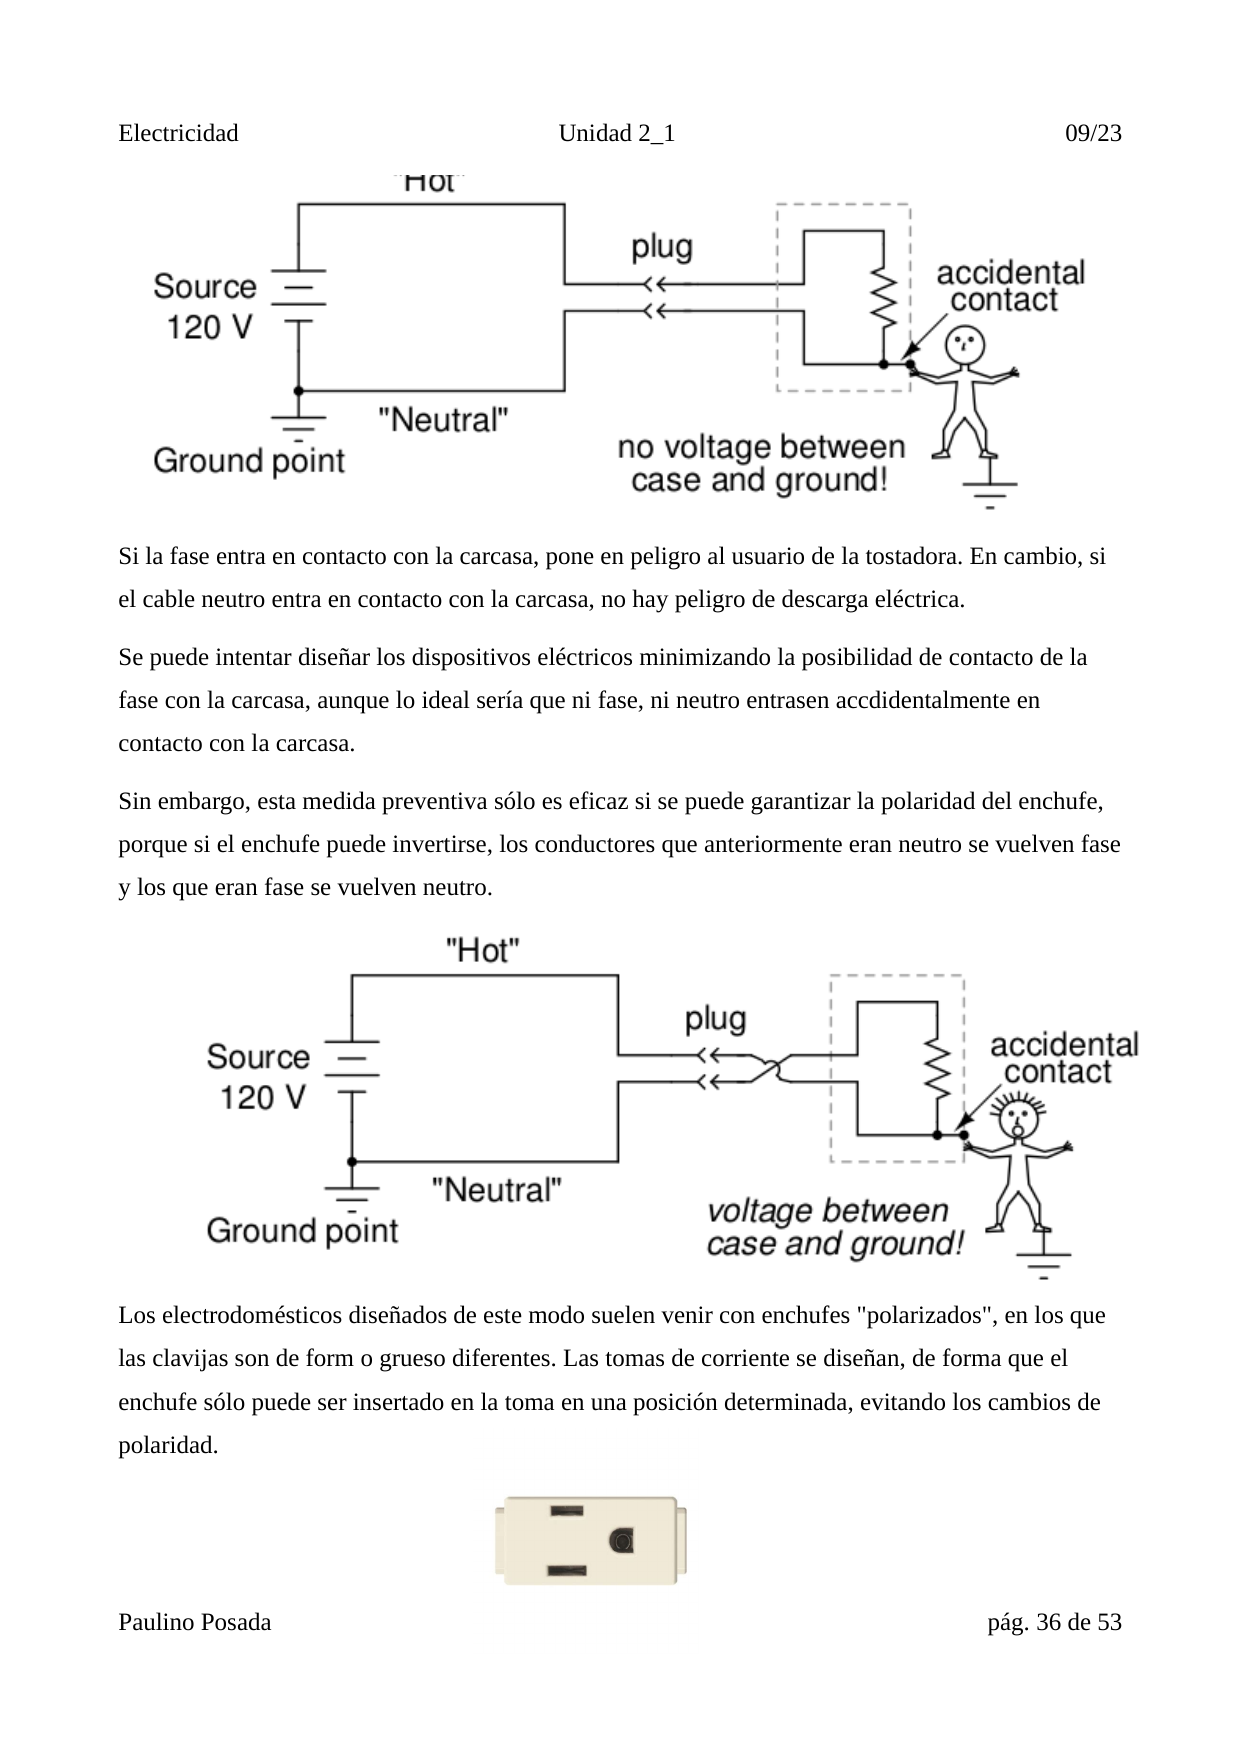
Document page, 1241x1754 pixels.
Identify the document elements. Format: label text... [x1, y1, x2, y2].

picture [147, 175, 1093, 527]
picture [473, 1428, 699, 1654]
text Sin embargo, esta medida preventiva sólo es eficaz si se puede garantizar la polaridad del enchufe, porque si el enchufe puede invertirse, los conductores que anteriormente eran neutro se vuelven fase y los que eran fase se vuelven neutro. [118, 786, 1122, 901]
text Si la fase entra en contacto con la carcasa, pone en peligro al usuario de la tostadora. En cambio, si el cable neutro entra en contacto con la carcasa, no hay peligro de descarga eléctrica. [118, 176, 1122, 613]
text Los electrodomésticos diseñados de este modo suelen venir con enchufes "polarizados", en los que las clavijas son de form o grueso diferentes. Las tomas de corriente se diseñan, de forma que el enchufe sólo puede ser insertado en la toma en una posición determinada, evitando los cambios de polaridad. [118, 930, 1122, 1458]
text Se puede intentar diseñar los dispositivos eléctricos minimizando la posibilidad de contacto de la fase con la carcasa, aunque lo ideal sería que ni fase, ni neutro entrasen accdidentalmente en contacto con la carcasa. [118, 642, 1122, 757]
picture [205, 929, 1153, 1286]
